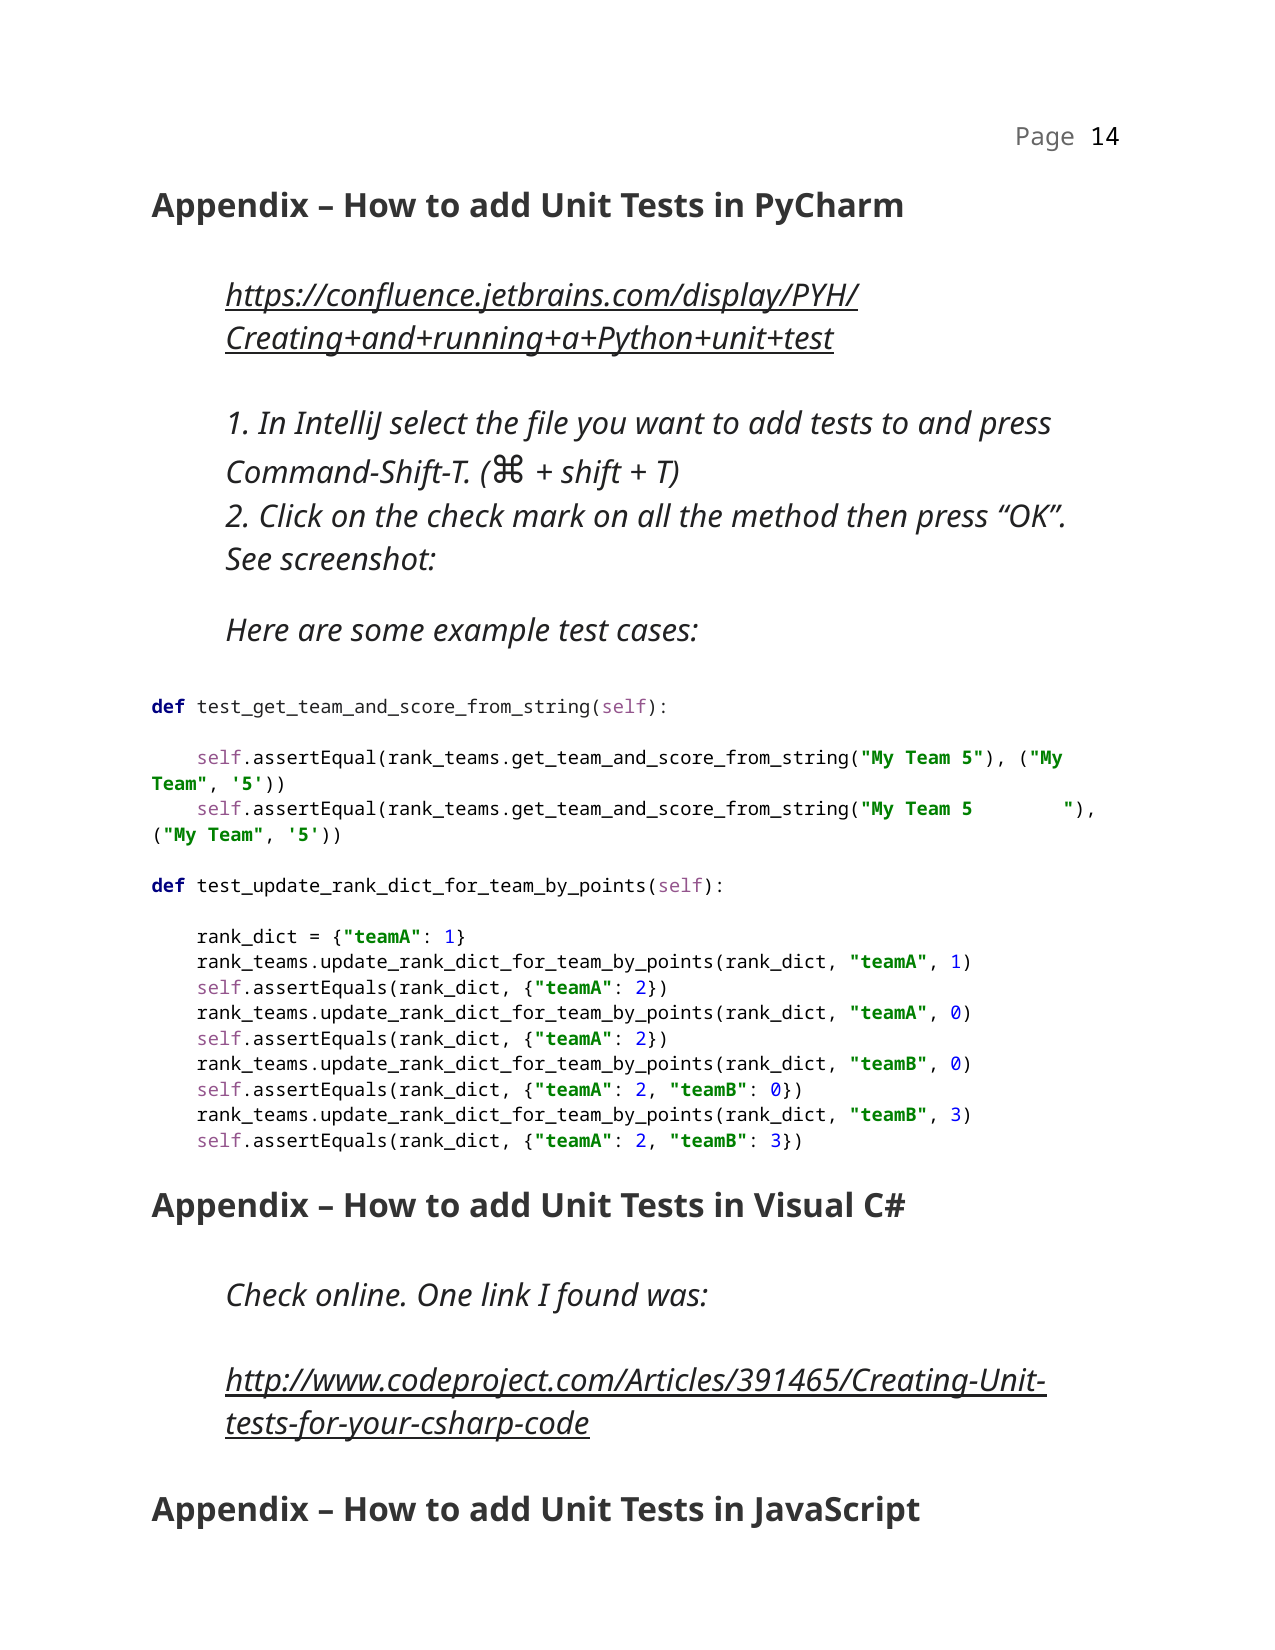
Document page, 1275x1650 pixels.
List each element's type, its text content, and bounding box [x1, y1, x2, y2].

text self.assertEquals(rank_dict, {"teamA": 2}) [151, 1025, 1119, 1051]
text rank_teams.update_rank_dict_for_team_by_points(rank_dict, "teamB", 3) [151, 1102, 1119, 1127]
text self.assertEquals(rank_dict, {"teamA": 2, "teamB": 3}) [151, 1127, 1119, 1153]
text 2. Click on the check mark on all the method then press “OK”. See screenshot: [225, 494, 1119, 580]
text self.assertEqual(rank_teams.get_team_and_score_from_string("My Team 5"), ("My Team", '5')) [151, 744, 1119, 795]
text self.assertEqual(rank_teams.get_team_and_score_from_string("My Team 5 "), ("My Team", '5')) [151, 795, 1119, 846]
text Appendix – How to add Unit Tests in PyCharm [151, 182, 1119, 228]
text https://confluence.jetbrains.com/display/PYH/Creating+and+running+a+Python+unit+test [225, 273, 1119, 358]
text self.assertEquals(rank_dict, {"teamA": 2, "teamB": 0}) [151, 1076, 1119, 1102]
text rank_teams.update_rank_dict_for_team_by_points(rank_dict, "teamB", 0) [151, 1051, 1119, 1076]
text Appendix – How to add Unit Tests in JavaScript [151, 1486, 1119, 1531]
text def test_update_rank_dict_for_team_by_points(self): [151, 872, 1119, 897]
text http://www.codeproject.com/Articles/391465/Creating-Unit-tests-for-your-csharp-code [225, 1358, 1119, 1443]
text self.assertEquals(rank_dict, {"teamA": 2}) [151, 974, 1119, 999]
text Here are some example test cases: [225, 608, 1119, 651]
text Appendix – How to add Unit Tests in Visual C# [151, 1182, 1119, 1228]
text 1. In IntelliJ select the file you want to add tests to and press Command-Shift-T. (⌘ + shift + T) [225, 401, 1119, 494]
text rank_teams.update_rank_dict_for_team_by_points(rank_dict, "teamA", 0) [151, 999, 1119, 1025]
text rank_dict = {"teamA": 1} [151, 923, 1119, 948]
text rank_teams.update_rank_dict_for_team_by_points(rank_dict, "teamA", 1) [151, 948, 1119, 974]
text def test_get_team_and_score_from_string(self): [151, 693, 1119, 719]
text Check online. One link I found was: [225, 1273, 1119, 1316]
